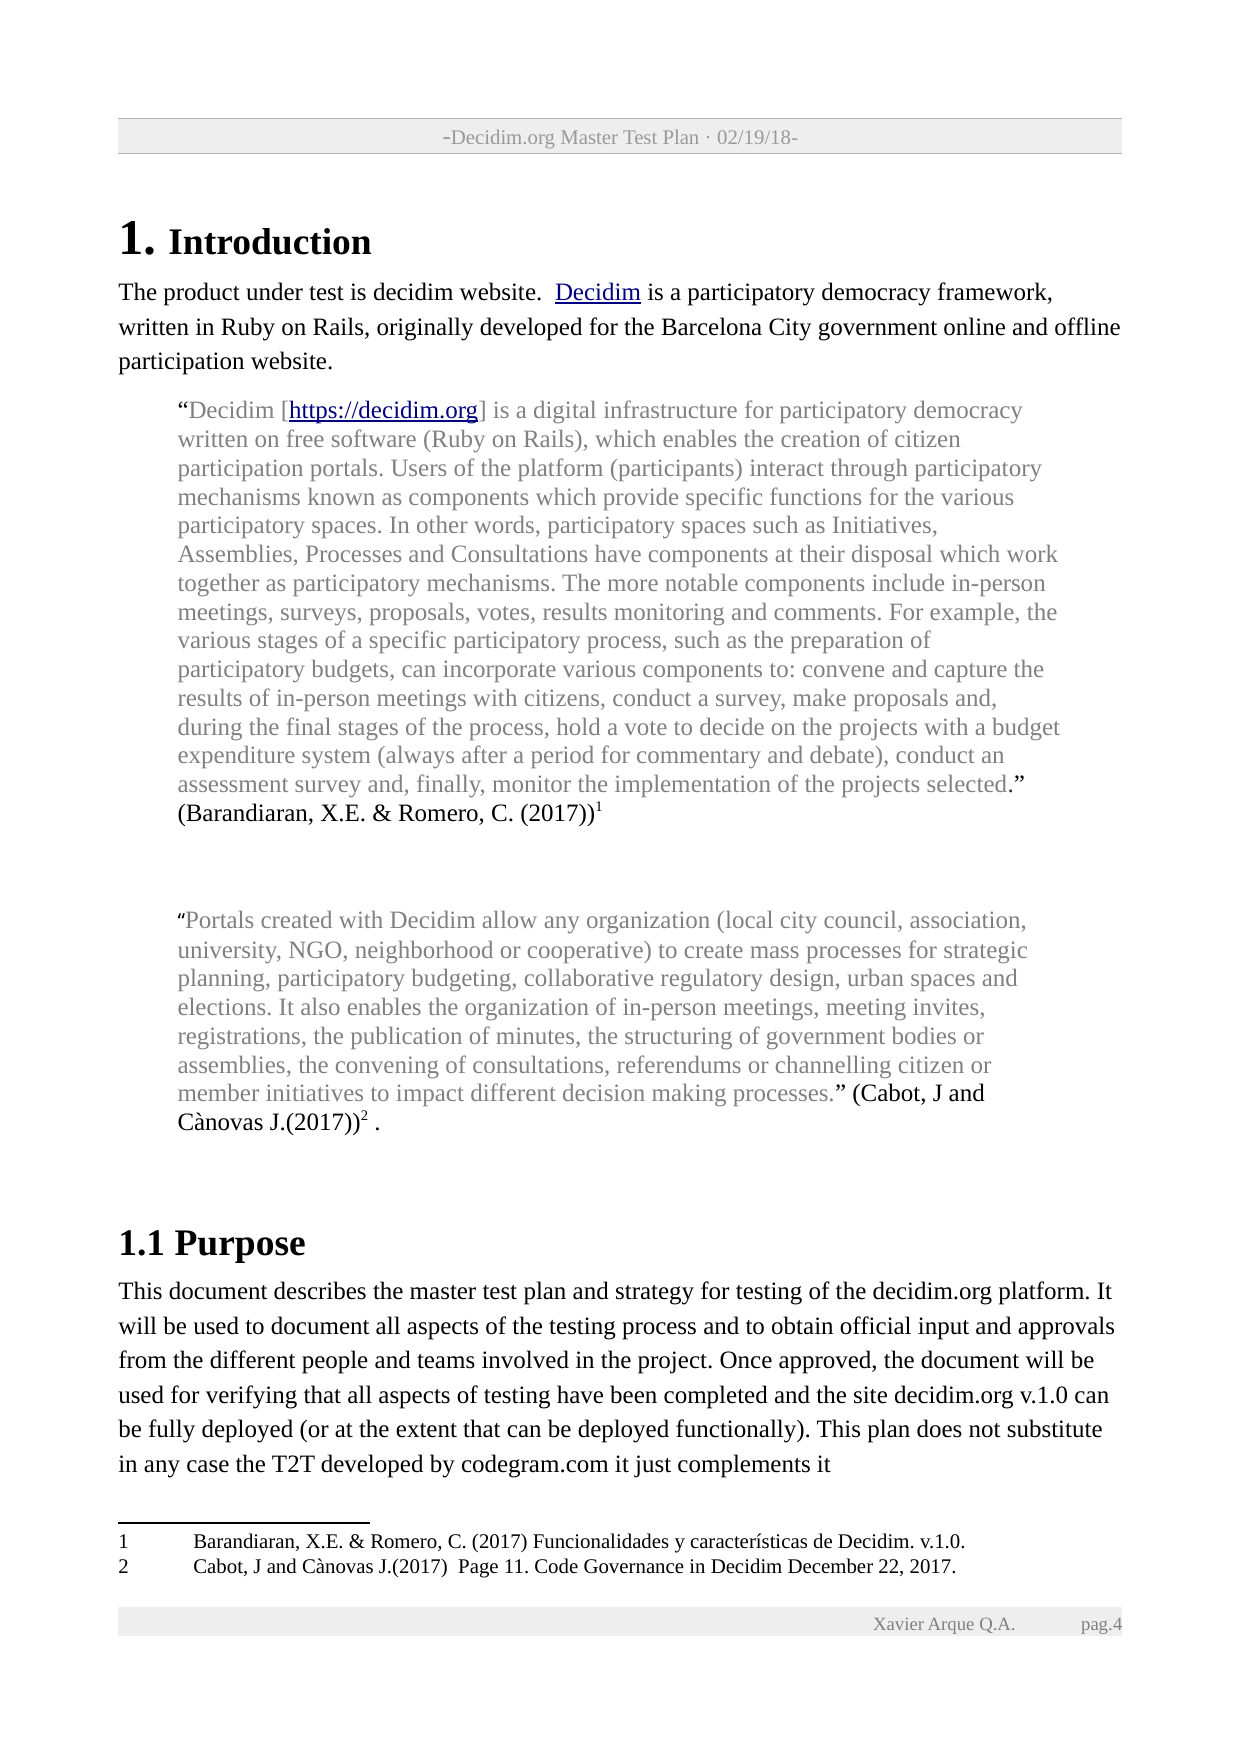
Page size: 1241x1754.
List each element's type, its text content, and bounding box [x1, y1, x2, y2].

subtitle 1. Introduction [118, 207, 1122, 265]
text “Decidim [https://decidim.org] is a digital infrastructure for participatory democracy written on free software (Ruby on Rails), which enables the creation of citizen participation portals. Users of the platform (participants) interact through participatory mechanisms known as components which provide specific functions for the various participatory spaces. In other words, participatory spaces such as Initiatives, Assemblies, Processes and Consultations have components at their disposal which work together as participatory mechanisms. The more notable components include in-person meetings, surveys, proposals, votes, results monitoring and comments. For example, the various stages of a specific participatory process, such as the preparation of participatory budgets, can incorporate various components to: convene and capture the results of in-person meetings with citizens, conduct a survey, make proposals and, during the final stages of the process, hold a vote to decide on the projects with a budget expenditure system (always after a period for commentary and debate), conduct an assessment survey and, finally, monitor the implementation of the projects selected.” (Barandiaran, X.E. & Romero, C. (2017)) [177, 395, 1063, 827]
text “Portals created with Decidim allow any organization (local city council, association, university, NGO, neighborhood or cooperative) to create mass processes for strategic planning, participatory budgeting, collaborative regulatory design, urban spaces and elections. It also enables the organization of in-person meetings, meeting invites, registrations, the publication of minutes, the structuring of government bodies or assemblies, the convening of consultations, referendums or channelling citizen or member initiatives to impact different decision making processes.” (Cabot, J and Cànovas J.(2017)) . [177, 905, 1063, 1136]
subtitle 1.1 Purpose [118, 1221, 1122, 1264]
text Cabot, J and Cànovas J.(2017) Page 11. Code Governance in Decidim December 22, 2017. [118, 1553, 1122, 1578]
text Barandiaran, X.E. & Romero, C. (2017) Funcionalidades y características de Decidim. v.1.0. [118, 1529, 1122, 1553]
text The product under test is decidim website. Decidim is a participatory democracy framework, written in Ruby on Rails, originally developed for the Barcelona City government online and offline participation website. [118, 277, 1122, 375]
text This document describes the master test plan and strategy for testing of the decidim.org platform. It will be used to document all aspects of the testing process and to obtain official input and approvals from the different people and teams involved in the project. Once approved, the document will be used for verifying that all aspects of testing have been completed and the site decidim.org v.1.0 can be fully deployed (or at the extent that can be deployed functionally). This plan does not substitute in any case the T2T developed by codegram.com it just complements it [118, 1276, 1122, 1477]
